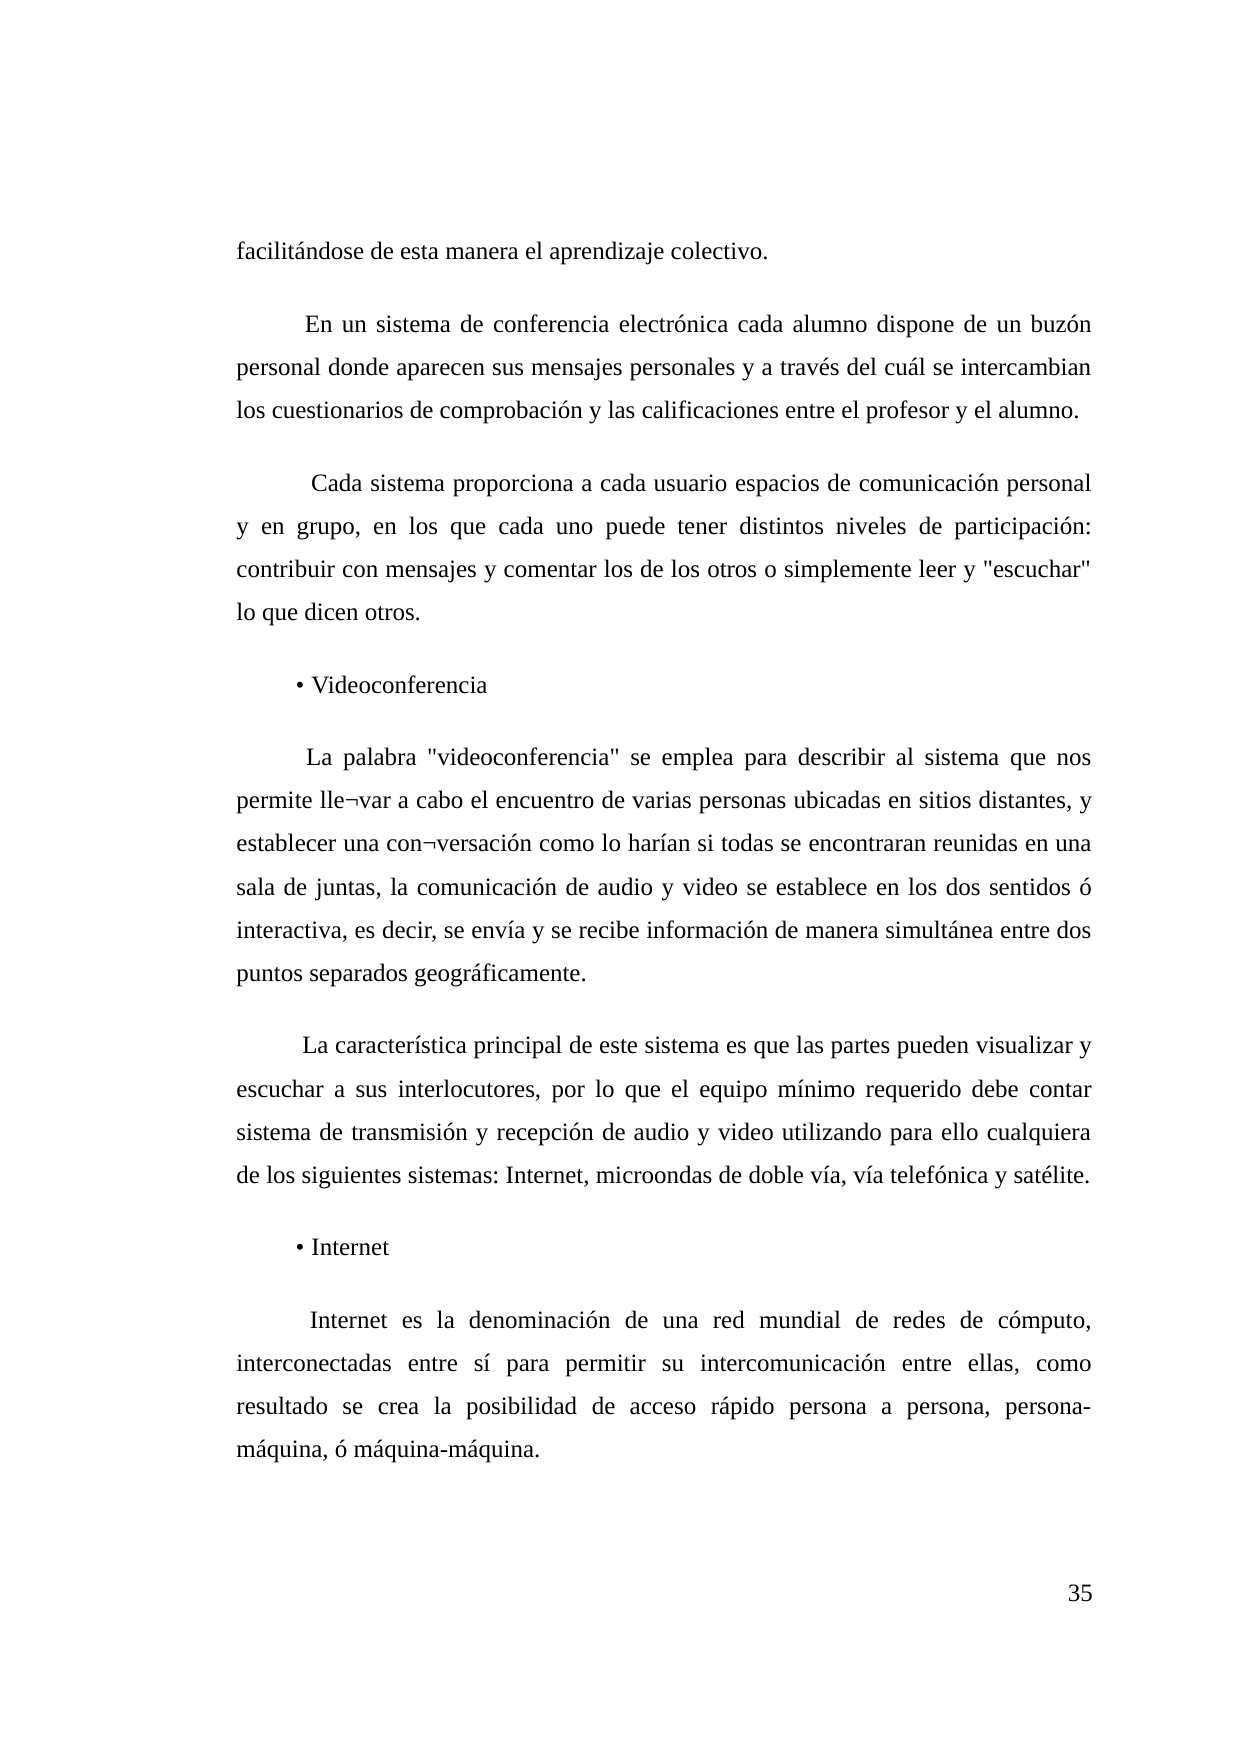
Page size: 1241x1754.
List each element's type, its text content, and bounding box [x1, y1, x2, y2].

text En un sistema de conferencia electrónica cada alumno dispone de un buzón personal donde aparecen sus mensajes personales y a través del cuál se intercambian los cuestionarios de comprobación y las calificaciones entre el profesor y el alumno. [236, 309, 1093, 424]
text facilitándose de esta manera el aprendizaje colectivo. [236, 236, 1093, 265]
text • Videoconferencia [236, 670, 1093, 698]
text Cada sistema proporciona a cada usuario espacios de comunicación personal y en grupo, en los que cada uno puede tener distintos niveles de participación: contribuir con mensajes y comentar los de los otros o simplemente leer y "escuchar" lo que dicen otros. [236, 468, 1093, 626]
text La palabra "videoconferencia" se emplea para describir al sistema que nos permite lle¬var a cabo el encuentro de varias personas ubicadas en sitios distantes, y establecer una con¬versación como lo harían si todas se encontraran reunidas en una sala de juntas, la comunicación de audio y video se establece en los dos sentidos ó interactiva, es decir, se envía y se recibe información de manera simultánea entre dos puntos separados geográficamente. [236, 742, 1093, 987]
text • Internet [236, 1232, 1093, 1261]
text La característica principal de este sistema es que las partes pueden visualizar y escuchar a sus interlocutores, por lo que el equipo mínimo requerido debe contar sistema de transmisión y recepción de audio y video utilizando para ello cualquiera de los siguientes sistemas: Internet, microondas de doble vía, vía telefónica y satélite. [236, 1031, 1093, 1189]
text Internet es la denominación de una red mundial de redes de cómputo, interconectadas entre sí para permitir su intercomunicación entre ellas, como resultado se crea la posibilidad de acceso rápido persona a persona, persona-máquina, ó máquina-máquina. [236, 1305, 1093, 1463]
